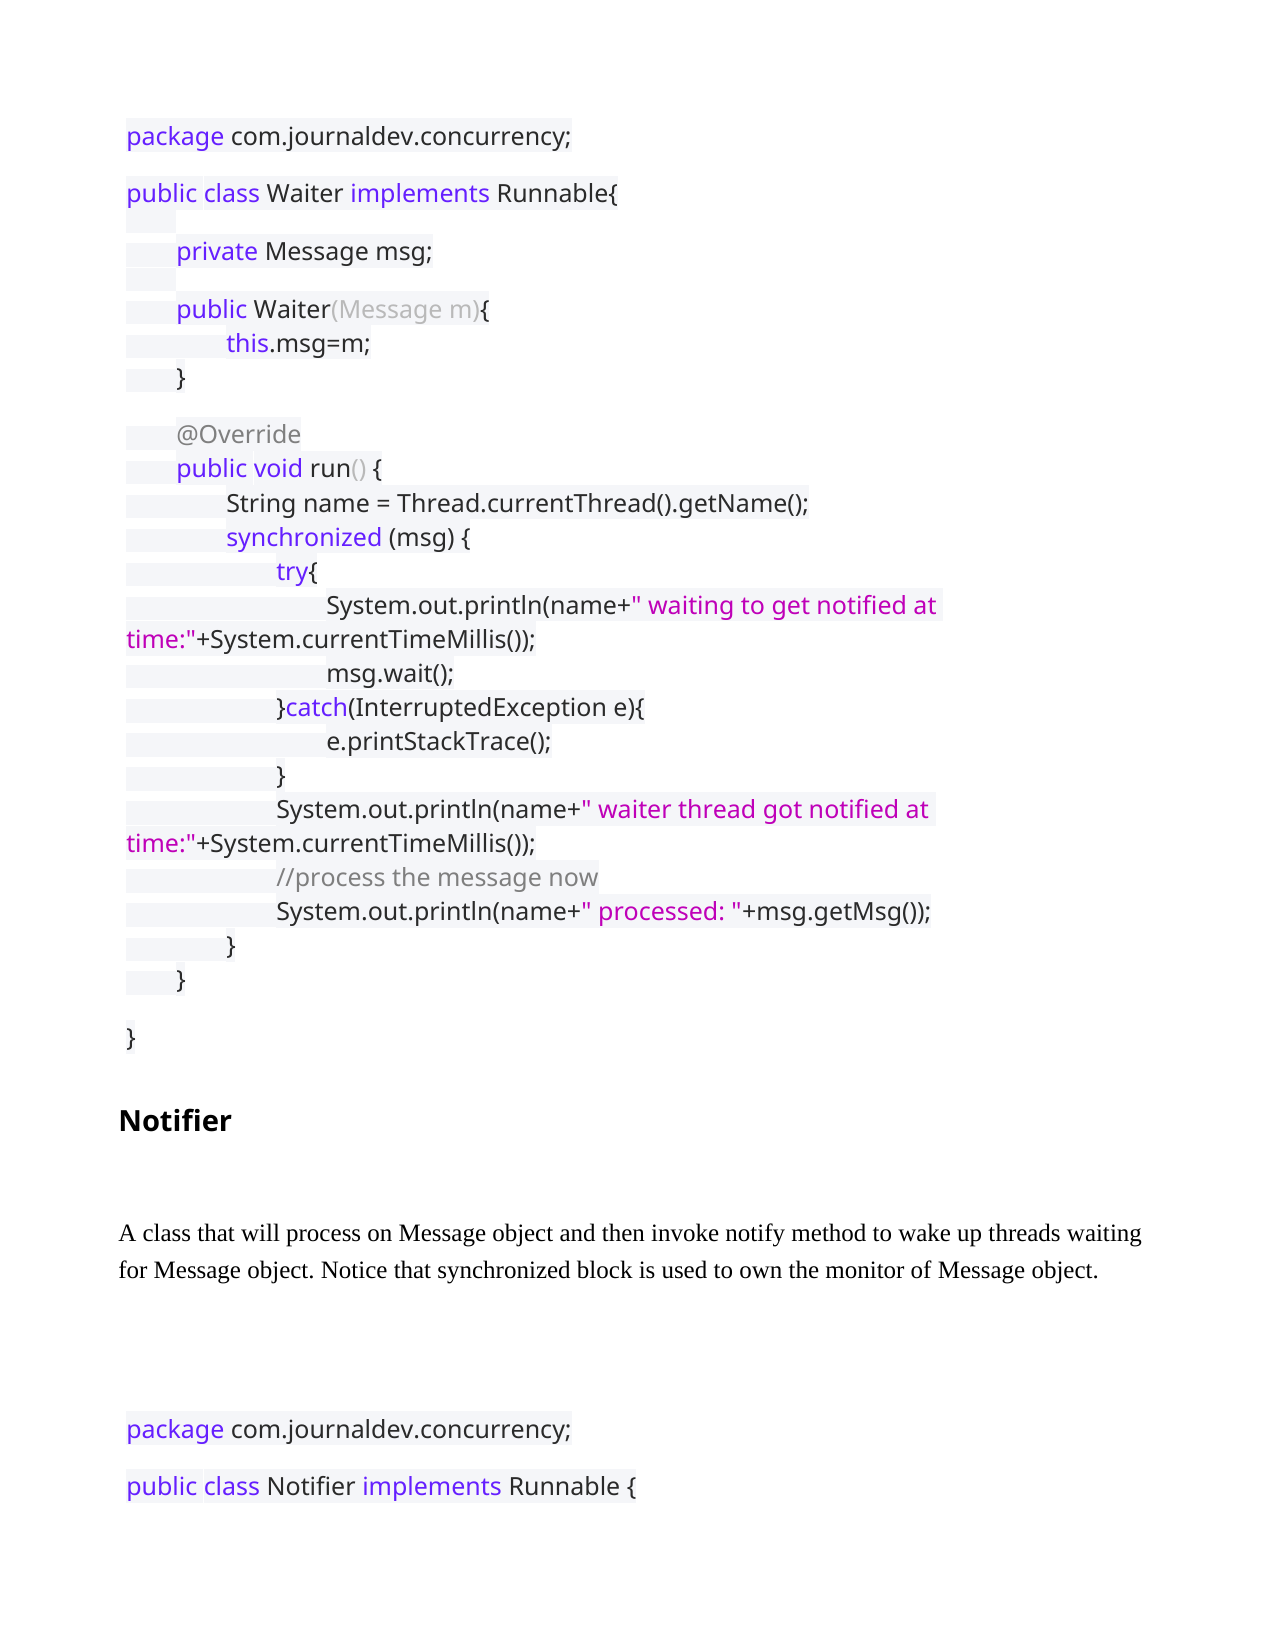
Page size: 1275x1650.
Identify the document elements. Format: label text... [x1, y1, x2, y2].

text public Waiter(Message m){ [126, 291, 1149, 325]
subtitle Notifier [118, 1101, 1157, 1140]
text } [126, 962, 1149, 996]
text msg.wait(); [126, 656, 1149, 689]
text String name = Thread.currentThread().getName(); [126, 485, 1149, 519]
text e.printStackTrace(); [126, 724, 1149, 758]
text System.out.println(name+" processed: "+msg.getMsg()); [126, 894, 1149, 928]
text }catch(InterruptedException e){ [126, 689, 1149, 724]
text } [126, 928, 1149, 962]
text public void run() { [126, 451, 1149, 485]
text package com.journaldev.concurrency; [126, 1411, 1149, 1445]
text public class Notifier implements Runnable { [126, 1469, 1149, 1503]
text public class Waiter implements Runnable{ [126, 176, 1149, 210]
text } [126, 1020, 1149, 1054]
text private Message msg; [126, 233, 1149, 268]
text synchronized (msg) { [126, 519, 1149, 553]
text A class that will process on Message object and then invoke notify method to wake up threads waiting for Message object. Notice that synchronized block is used to own the monitor of Message object. [118, 1209, 1157, 1284]
text System.out.println(name+" waiting to get notified at time:"+System.currentTimeMillis()); [126, 587, 1149, 656]
text try{ [126, 553, 1149, 587]
text package com.journaldev.concurrency; [126, 118, 1149, 152]
text //process the message now [126, 860, 1149, 894]
text System.out.println(name+" waiter thread got notified at time:"+System.currentTimeMillis()); [126, 792, 1149, 860]
text this.msg=m; [126, 325, 1149, 359]
text } [126, 359, 1149, 393]
text @Override [126, 417, 1149, 451]
text } [126, 758, 1149, 792]
